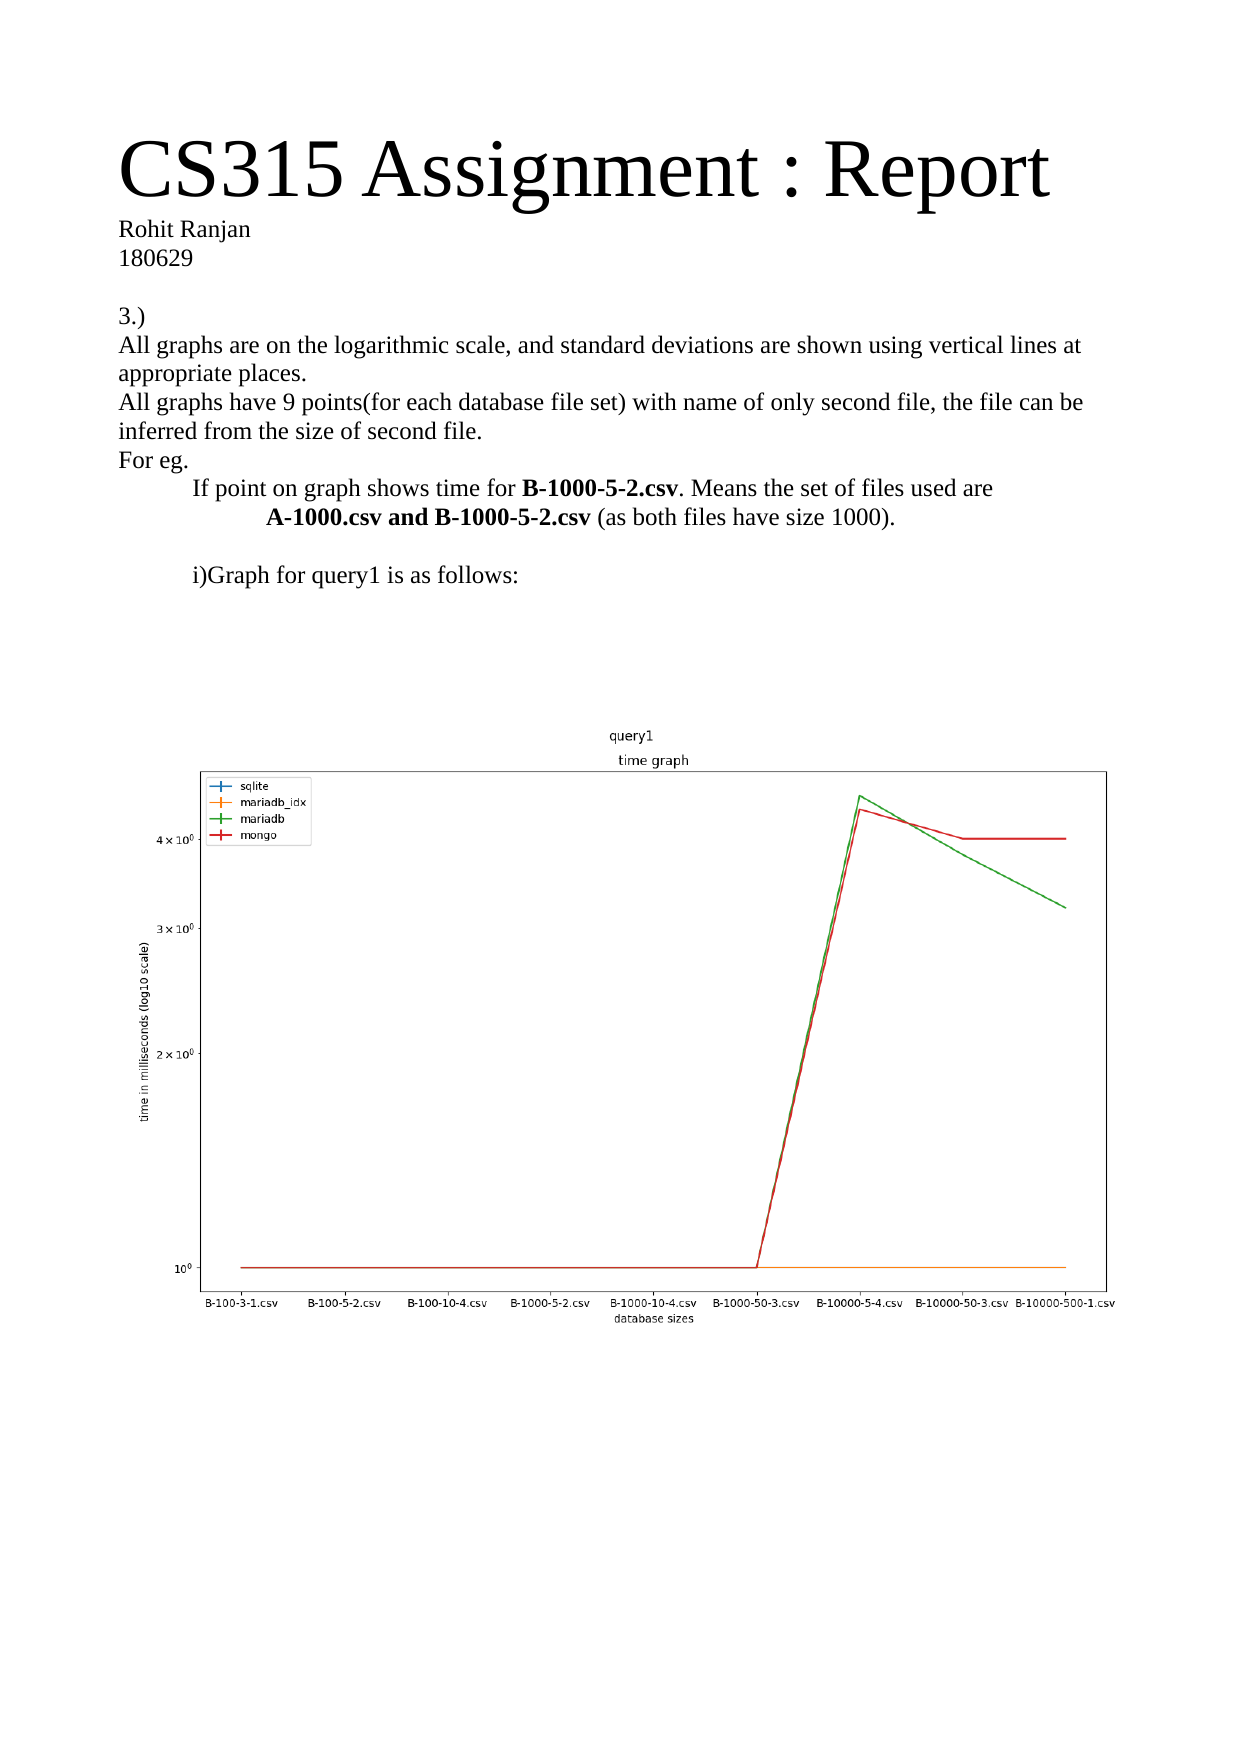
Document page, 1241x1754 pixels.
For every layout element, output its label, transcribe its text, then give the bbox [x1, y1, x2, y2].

text A-1000.csv and B-1000-5-2.csv (as both files have size 1000). [118, 502, 1122, 531]
text If point on graph shows time for B-1000-5-2.csv. Means the set of files used are [118, 473, 1122, 502]
text 3.) [118, 301, 1122, 330]
text All graphs are on the logarithmic scale, and standard deviations are shown using vertical lines at appropriate places. [118, 330, 1122, 387]
text For eg. [118, 445, 1122, 473]
picture [128, 717, 1133, 1336]
text All graphs have 9 points(for each database file set) with name of only second file, the file can be inferred from the size of second file. [118, 387, 1122, 445]
text i)Graph for query1 is as follows: [118, 560, 1122, 588]
